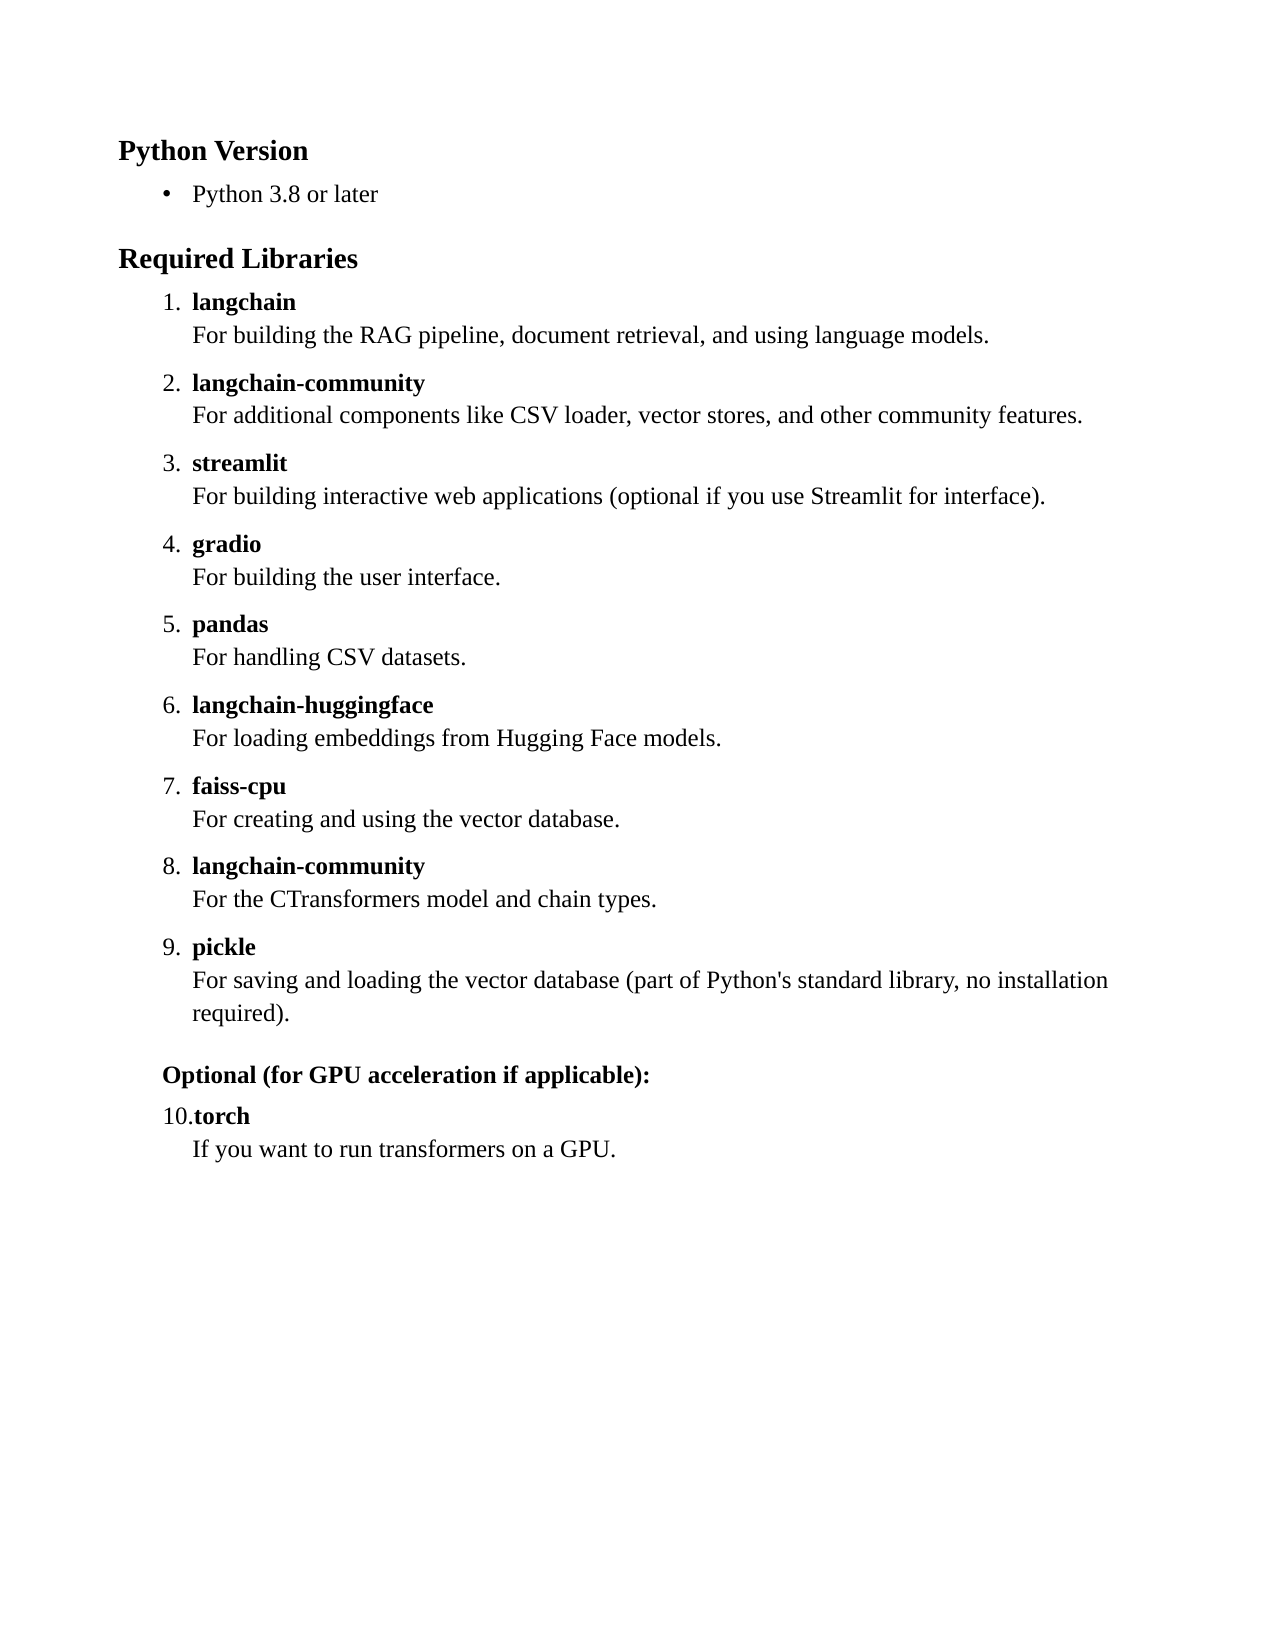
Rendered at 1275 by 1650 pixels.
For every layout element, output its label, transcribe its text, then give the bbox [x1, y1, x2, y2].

list Python 3.8 or later [162, 179, 1157, 207]
list gradio For building the user interface. [162, 529, 1157, 591]
list faiss-cpu For creating and using the vector database. [162, 771, 1157, 832]
subtitle Optional (for GPU acceleration if applicable): [118, 1060, 1157, 1089]
list pickle For saving and loading the vector database (part of Python's standard library, no installation required). [162, 932, 1157, 1027]
list pandas For handling CSV datasets. [162, 609, 1157, 671]
list langchain-community For the CTransformers model and chain types. [162, 851, 1157, 913]
list langchain For building the RAG pipeline, document retrieval, and using language models. [162, 287, 1157, 349]
list langchain-community For additional components like CSV loader, vector stores, and other community features. [162, 368, 1157, 429]
list torch If you want to run transformers on a GPU. [162, 1101, 1157, 1163]
subtitle Required Libraries [118, 241, 1157, 274]
list streamlit For building interactive web applications (optional if you use Streamlit for interface). [162, 448, 1157, 510]
list langchain-huggingface For loading embeddings from Hugging Face models. [162, 690, 1157, 752]
subtitle Python Version [118, 133, 1157, 166]
